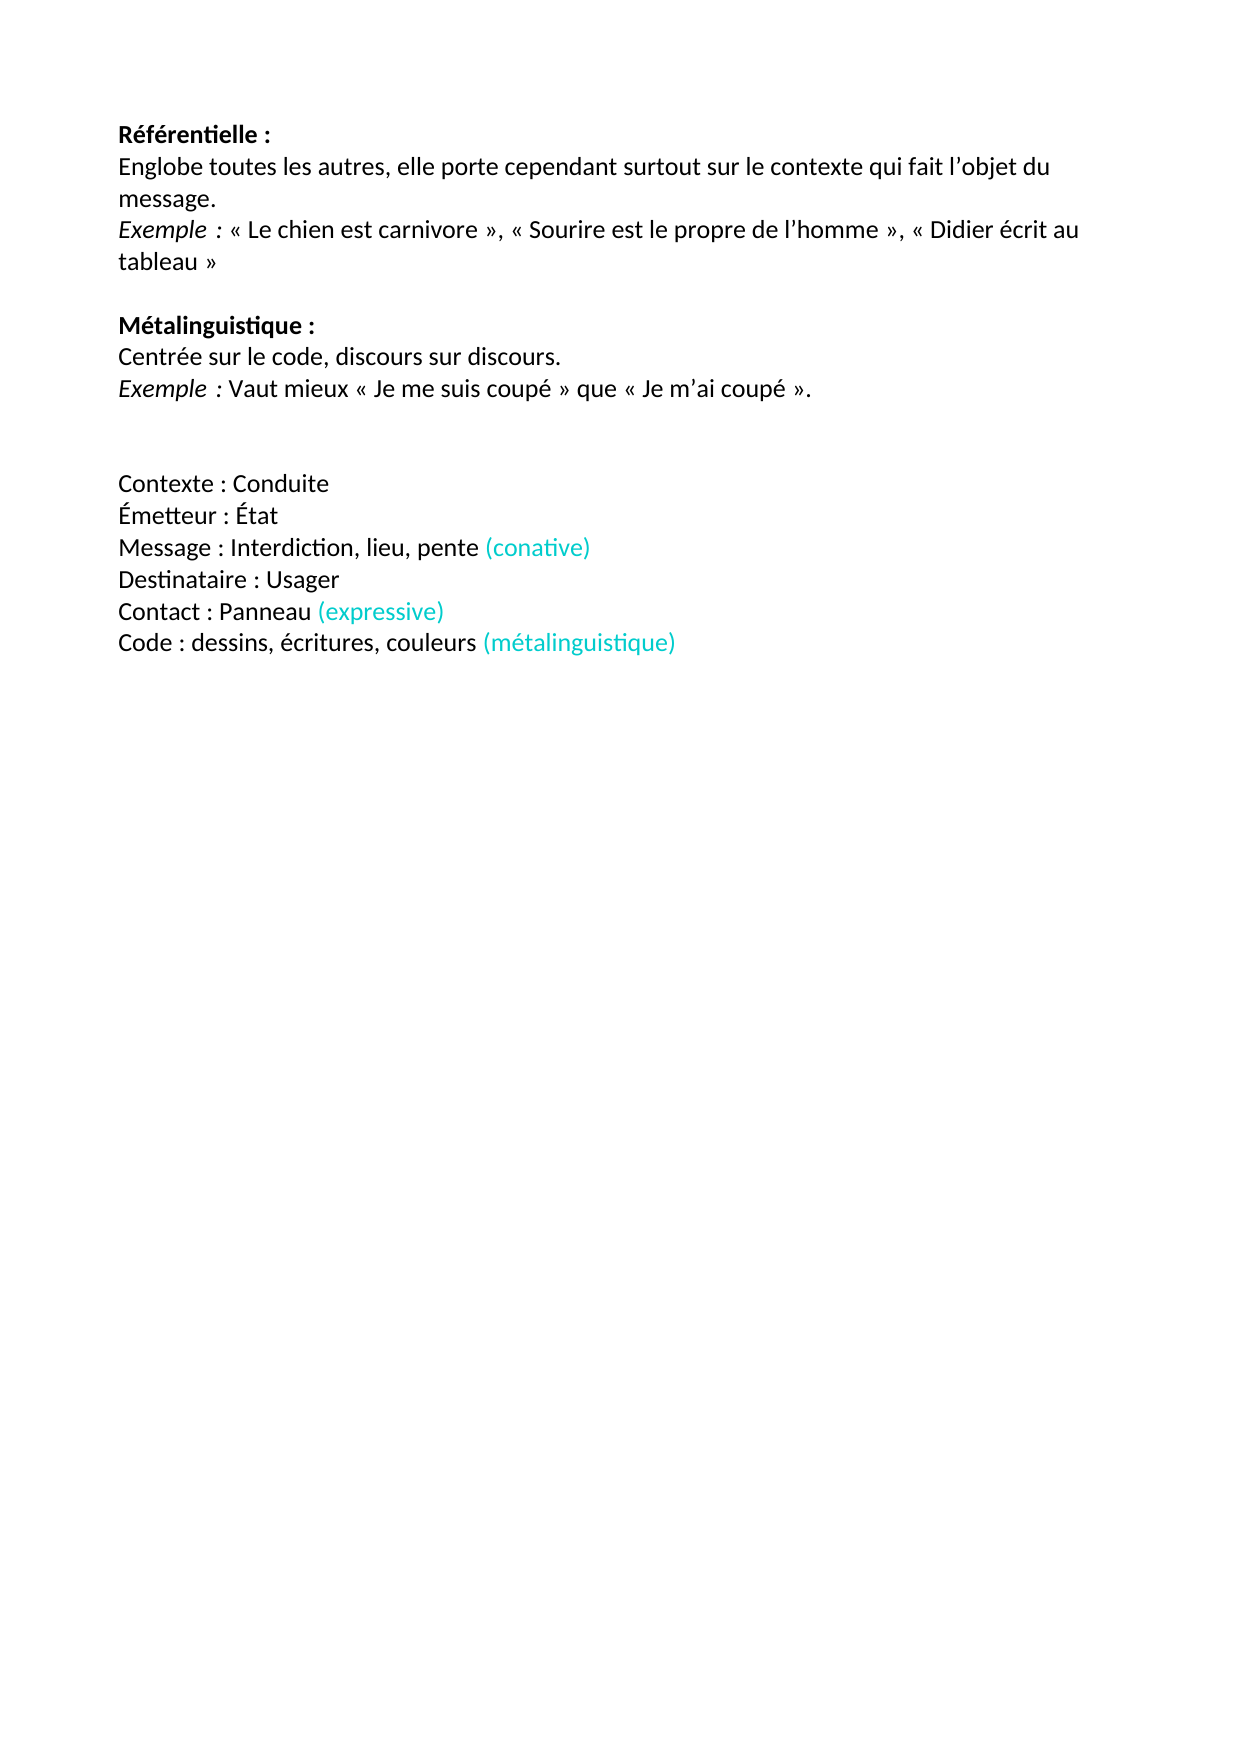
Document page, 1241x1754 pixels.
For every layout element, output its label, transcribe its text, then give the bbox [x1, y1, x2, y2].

text Message : Interdiction, lieu, pente (conative) [118, 531, 1122, 563]
text Centrée sur le code, discours sur discours. [118, 341, 1122, 372]
text Englobe toutes les autres, elle porte cependant surtout sur le contexte qui fait l’objet du message. [118, 150, 1122, 213]
text Référentielle : [118, 118, 1122, 150]
text Destinataire : Usager [118, 563, 1122, 595]
text Code : dessins, écritures, couleurs (métalinguistique) [118, 626, 1122, 658]
text Exemple : Vaut mieux « Je me suis coupé » que « Je m’ai coupé ». [118, 372, 1122, 404]
text Émetteur : État [118, 499, 1122, 531]
text Métalinguistique : [118, 309, 1122, 341]
text Contexte : Conduite [118, 468, 1122, 499]
text Contact : Panneau (expressive) [118, 595, 1122, 626]
text Exemple : « Le chien est carnivore », « Sourire est le propre de l’homme », « Didier écrit au tableau » [118, 213, 1122, 277]
